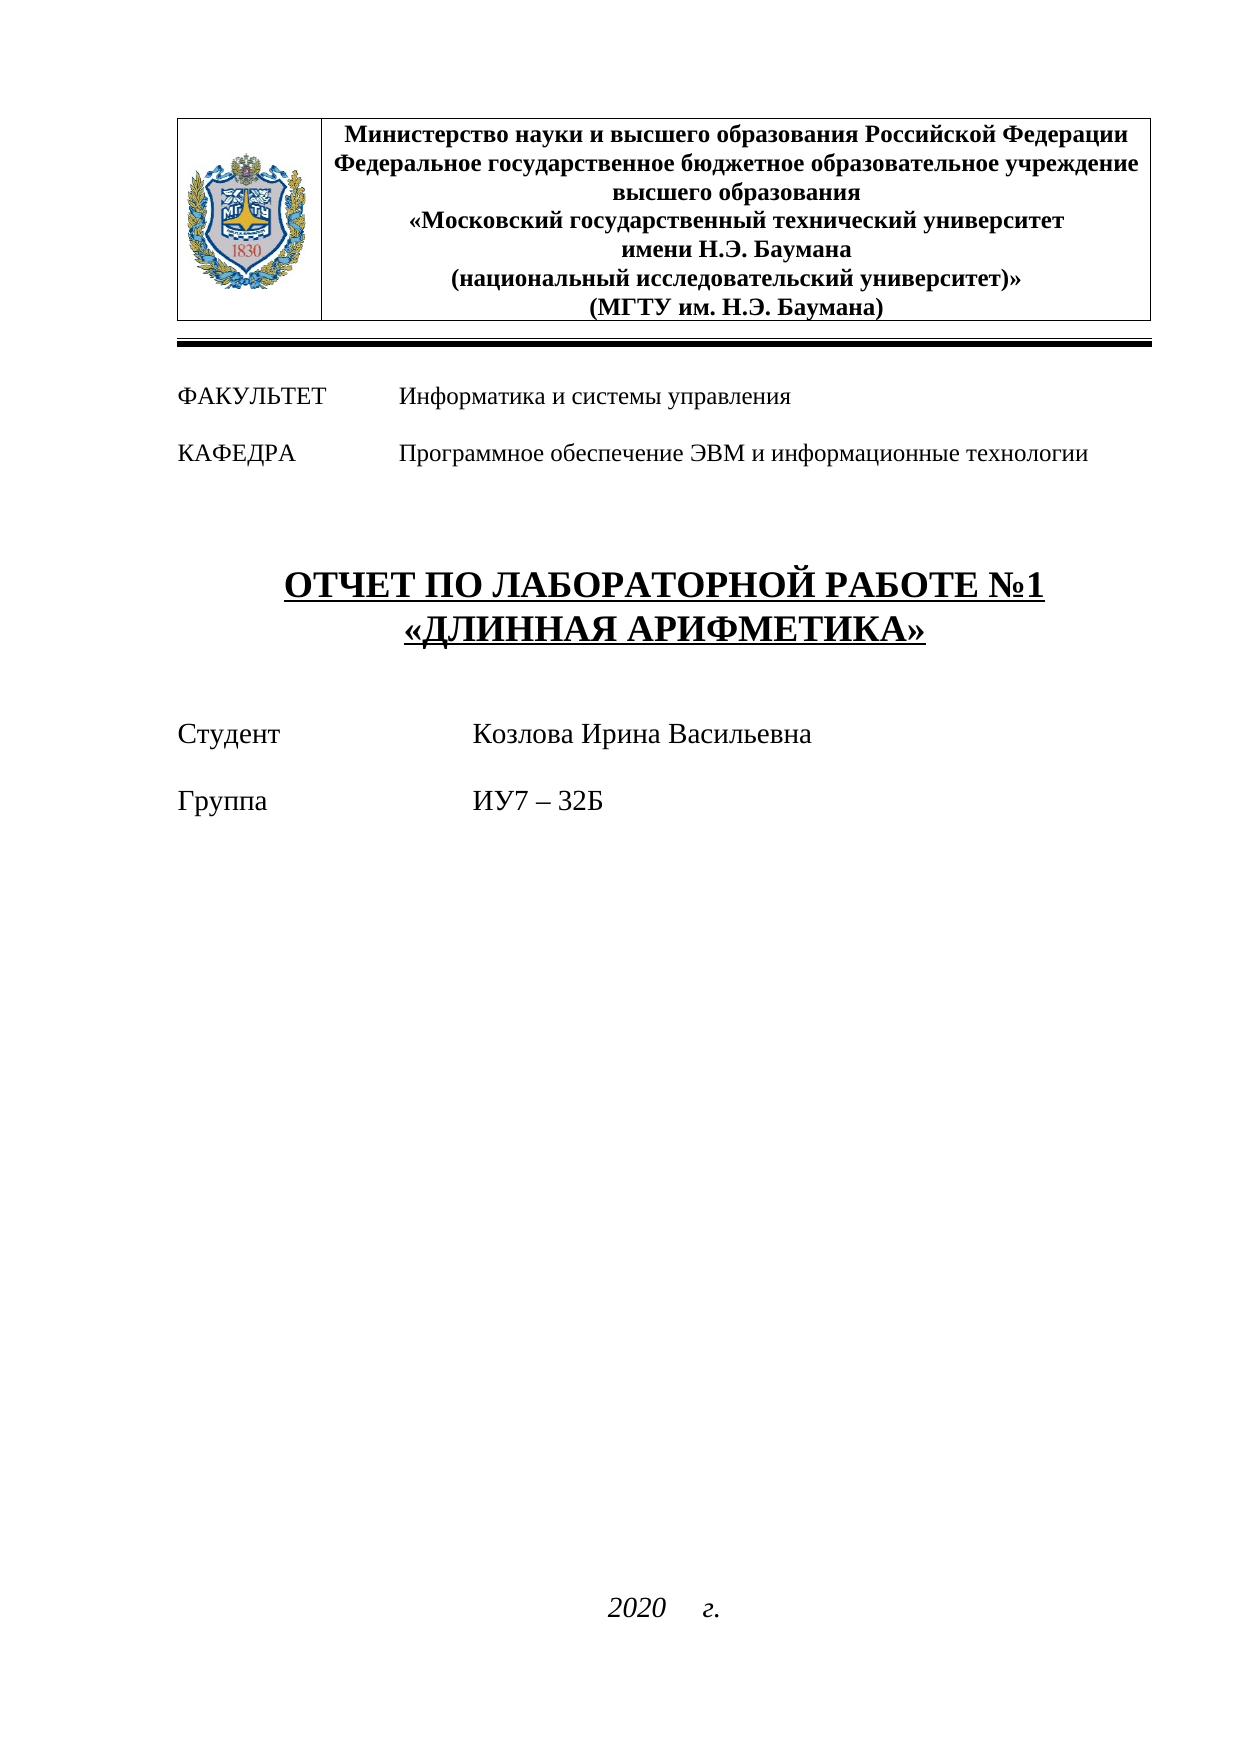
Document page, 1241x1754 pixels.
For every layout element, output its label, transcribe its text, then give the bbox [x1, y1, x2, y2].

table_header [178, 119, 321, 320]
text ФАКУЛЬТЕТ Информатика и системы управления [177, 381, 1152, 409]
text 2020 г. [177, 1591, 1152, 1624]
text Группа ИУ7 – 32Б [177, 783, 1152, 817]
text ОТЧЕТ ПО ЛАБОРАТОРНОЙ РАБОТЕ №1 «ДЛИННАЯ АРИФМЕТИКА» [177, 563, 1152, 649]
text КАФЕДРА Программное обеспечение ЭВМ и информационные технологии [177, 438, 1152, 467]
picture [196, 153, 307, 290]
table_header Министерство науки и высшего образования Российской Федерации Федеральное государственное бюджетное образовательное учреждение высшего образования «Московский государственный технический университет имени Н.Э. Баумана (национальный исследовательский университет)» (МГТУ им. Н.Э. Баумана) [322, 119, 1150, 320]
text Студент Козлова Ирина Васильевна [177, 716, 1152, 750]
